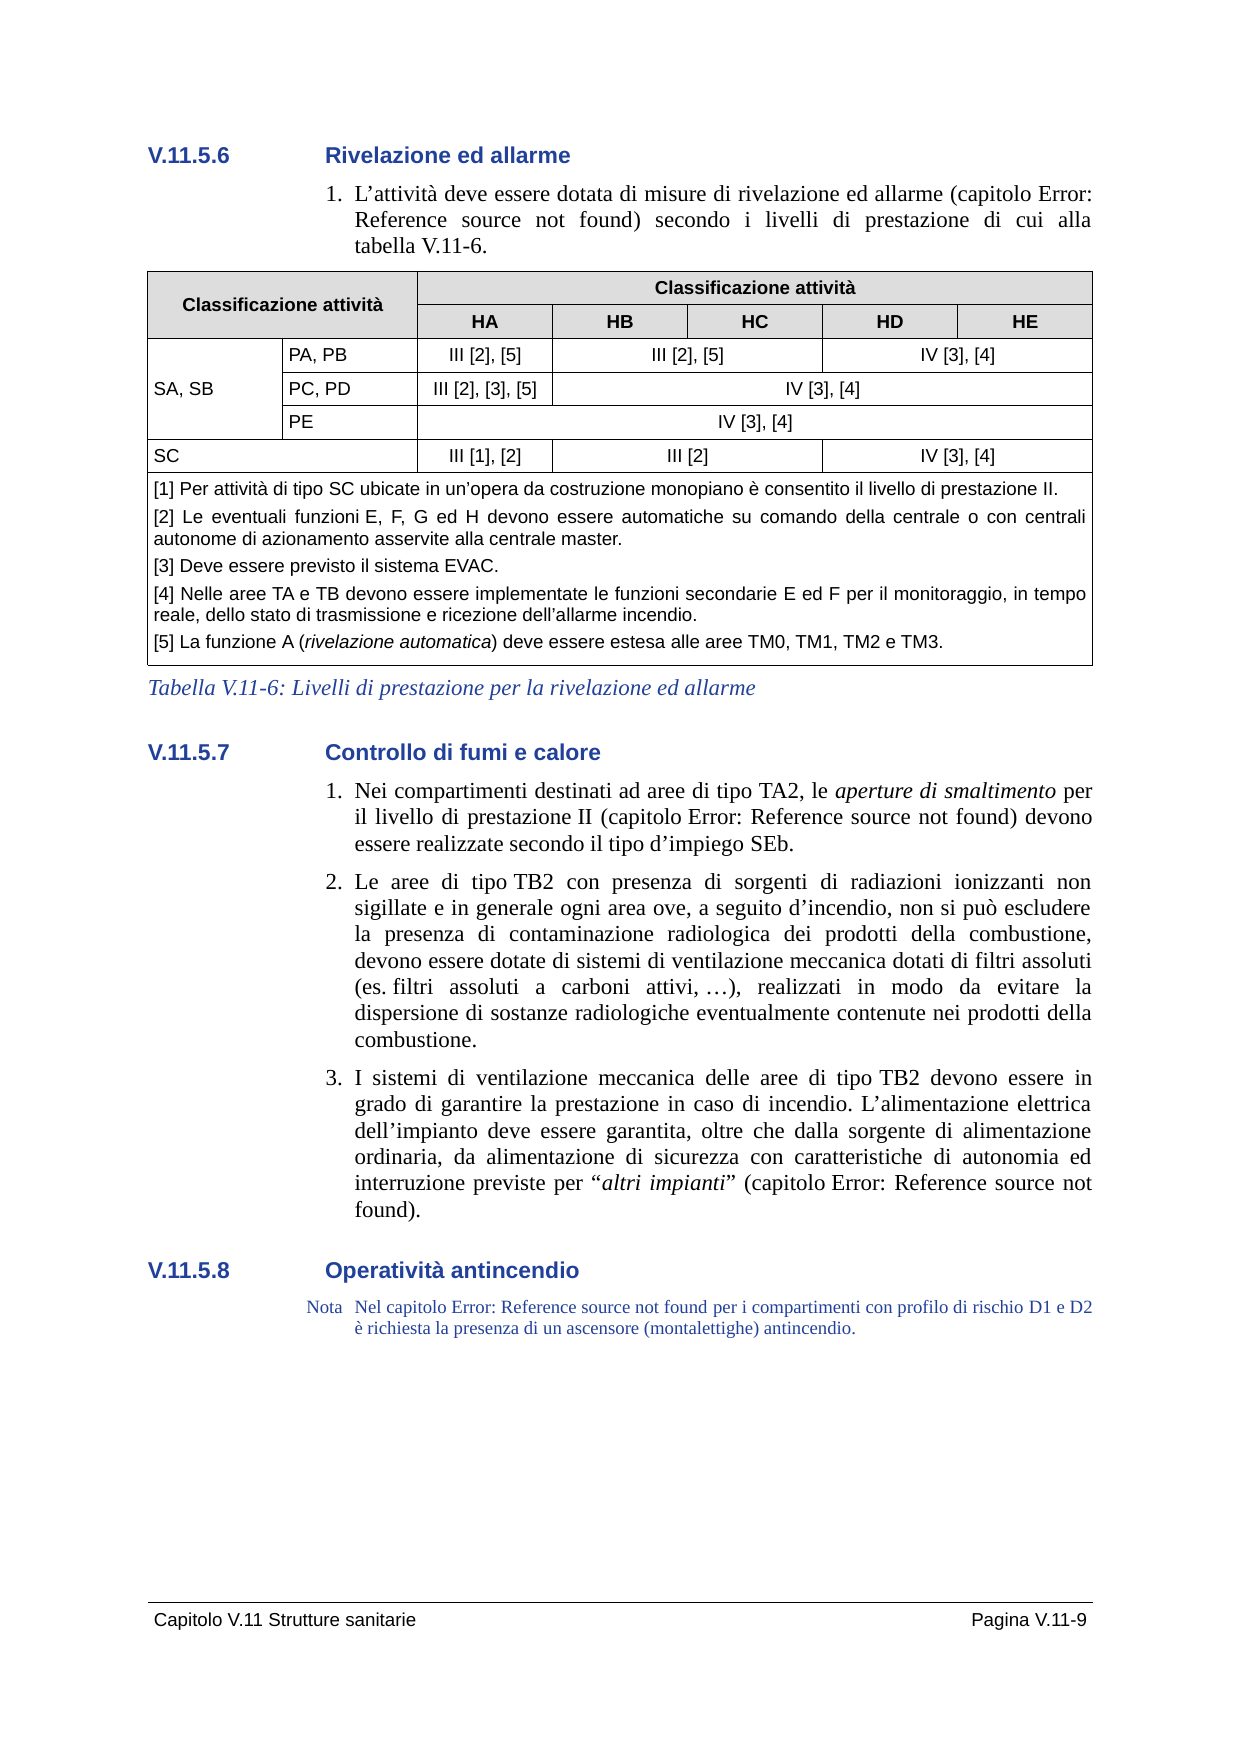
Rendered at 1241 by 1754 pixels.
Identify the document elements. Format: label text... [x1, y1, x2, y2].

table_cell IV [3], [4] [823, 440, 1092, 472]
table_header Classificazione attività [148, 272, 417, 338]
table_cell III [2], [5] [418, 339, 552, 371]
text Tabella V.11-6: Livelli di prestazione per la rivelazione ed allarme [148, 674, 1093, 700]
table_cell PA, PB [283, 339, 417, 371]
table_cell PE [283, 406, 417, 438]
table_cell HA [418, 305, 552, 338]
table_cell III [2], [3], [5] [418, 373, 552, 405]
table_cell HC [688, 305, 822, 338]
list Nei compartimenti destinati ad aree di tipo TA2, le aperture di smaltimento per il livello di prestazione II (capitolo Errore: sorgente del riferimento non trovata) devono essere realizzate secondo il tipo d’impiego SEb. [342, 777, 1093, 856]
table_cell HE [958, 305, 1092, 338]
subtitle Operatività antincendio [148, 1257, 1093, 1284]
table_cell [1] Per attività di tipo SC ubicate in un’opera da costruzione monopiano è consentito il livello di prestazione II. [2] Le eventuali funzioni E, F, G ed H devono essere automatiche su comando della centrale o con centrali autonome di azionamento asservite alla centrale master. [3] Deve essere previsto il sistema EVAC. [4] Nelle aree TA e TB devono essere implementate le funzioni secondarie E ed F per il monitoraggio, in tempo reale, dello stato di trasmissione e ricezione dell’allarme incendio. [5] La funzione A (rivelazione automatica) deve essere estesa alle aree TM0, TM1, TM2 e TM3. [148, 473, 1092, 664]
table_cell HB [553, 305, 687, 338]
table_cell SC [148, 440, 417, 472]
table_header Classificazione attività [418, 272, 1092, 304]
table_cell PC, PD [283, 373, 417, 405]
table_cell III [2], [5] [553, 339, 822, 371]
list Le aree di tipo TB2 con presenza di sorgenti di radiazioni ionizzanti non sigillate e in generale ogni area ove, a seguito d’incendio, non si può escludere la presenza di contaminazione radiologica dei prodotti della combustione, devono essere dotate di sistemi di ventilazione meccanica dotati di filtri assoluti (es. filtri assoluti a carboni attivi, …), realizzati in modo da evitare la dispersione di sostanze radiologiche eventualmente contenute nei prodotti della combustione. [342, 868, 1093, 1052]
subtitle Rivelazione ed allarme [148, 142, 1093, 168]
list L’attività deve essere dotata di misure di rivelazione ed allarme (capitolo Errore: sorgente del riferimento non trovata) secondo i livelli di prestazione di cui alla tabella V.11-6. [342, 180, 1093, 259]
list I sistemi di ventilazione meccanica delle aree di tipo TB2 devono essere in grado di garantire la prestazione in caso di incendio. L’alimentazione elettrica dell’impianto deve essere garantita, oltre che dalla sorgente di alimentazione ordinaria, da alimentazione di sicurezza con caratteristiche di autonomia ed interruzione previste per “altri impianti” (capitolo Errore: sorgente del riferimento non trovata). [342, 1064, 1093, 1222]
table_cell IV [3], [4] [553, 373, 1092, 405]
table_cell III [1], [2] [418, 440, 552, 472]
table_cell SA, SB [148, 339, 282, 438]
list Nel capitolo Errore: sorgente del riferimento non trovata per i compartimenti con profilo di rischio D1 e D2 è richiesta la presenza di un ascensore (montalettighe) antincendio. [342, 1296, 1093, 1339]
table_cell IV [3], [4] [823, 339, 1092, 371]
table_cell HD [823, 305, 957, 338]
subtitle Controllo di fumi e calore [148, 739, 1093, 765]
table_cell III [2] [553, 440, 822, 472]
table_cell IV [3], [4] [418, 406, 1092, 438]
